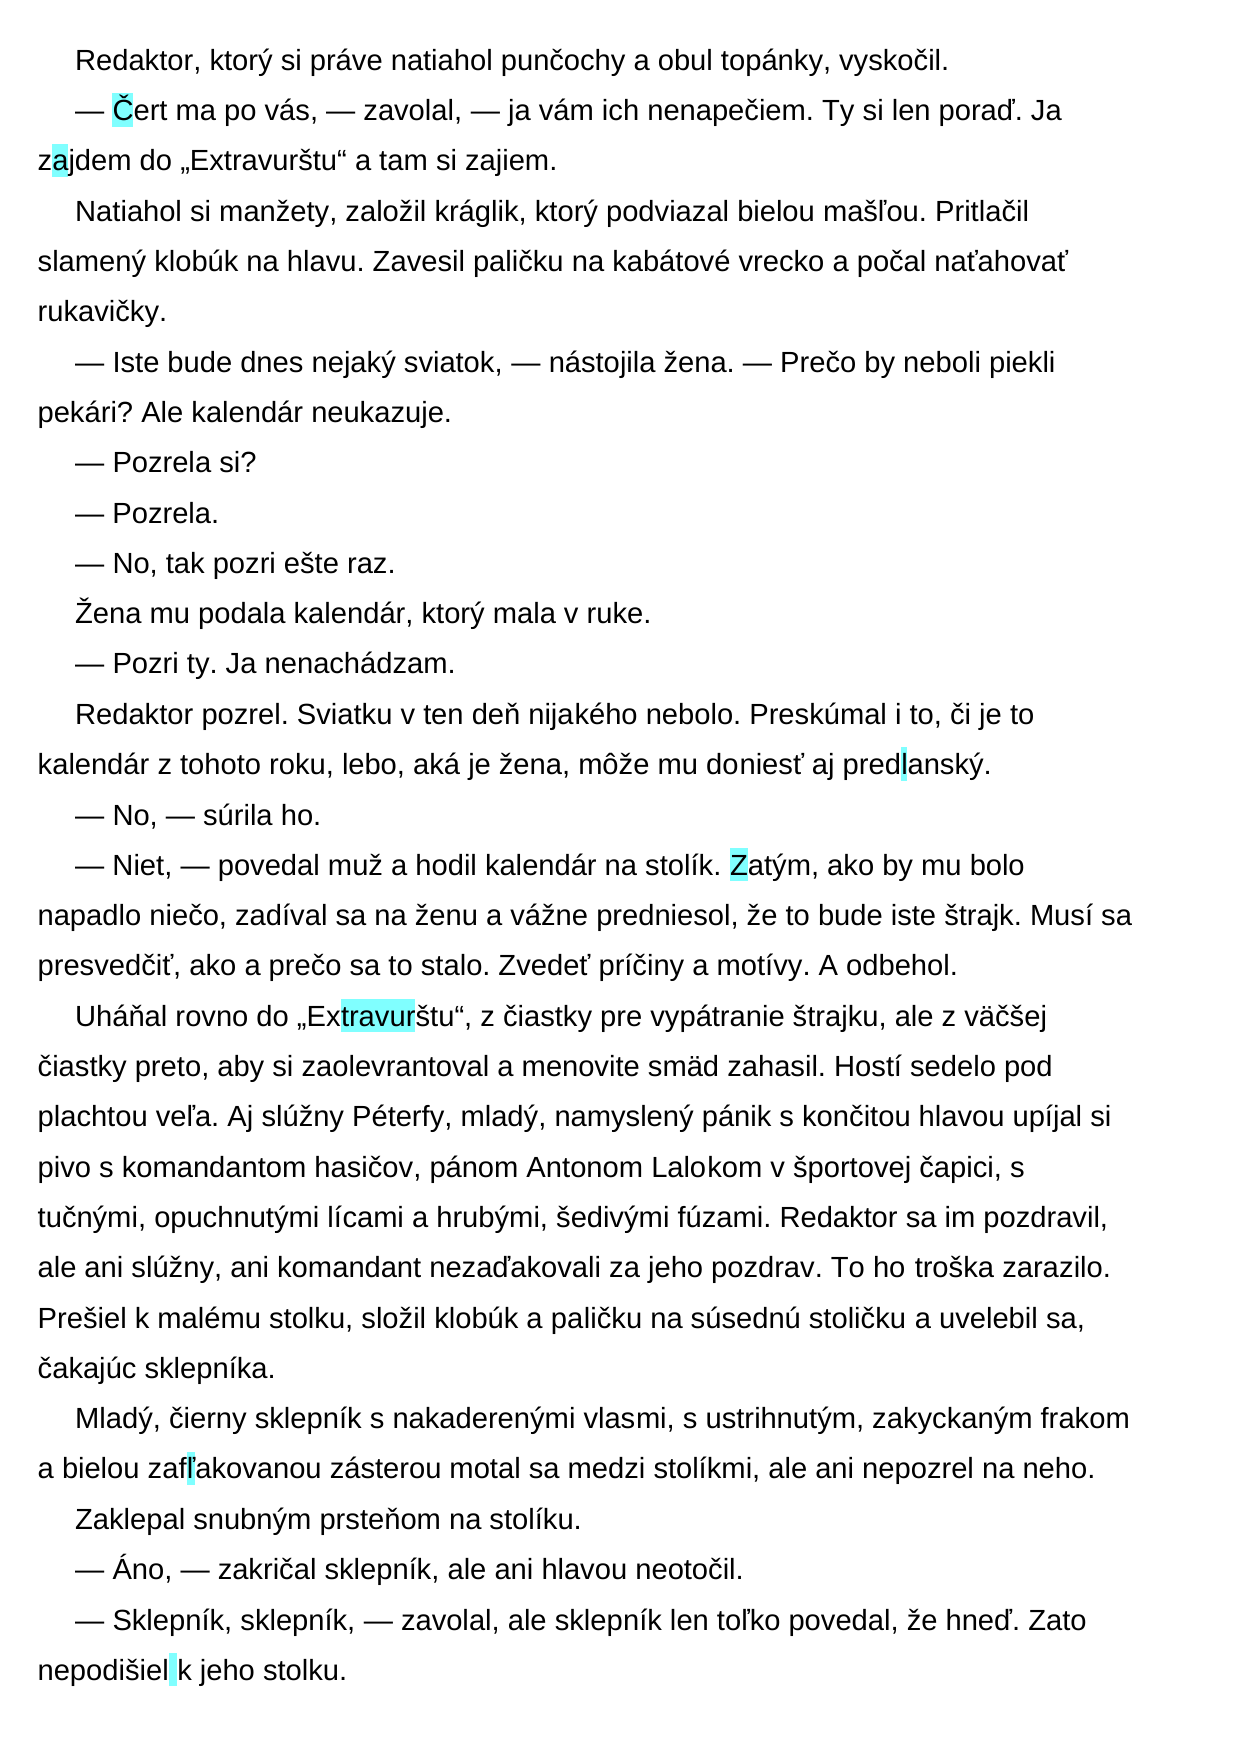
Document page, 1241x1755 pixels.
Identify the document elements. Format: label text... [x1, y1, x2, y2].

text — No, — súrila ho. [37, 797, 1136, 831]
text Žena mu podala kalendár, ktorý mala v ruke. [37, 596, 1136, 630]
text — No, tak pozri ešte raz. [37, 546, 1136, 579]
text — Pozrela. [37, 496, 1136, 529]
text Natiahol si manžety, založil kráglik, ktorý podviazal bielou mašľou. Pritlačil slamený klobúk na hlavu. Zavesil paličku na kabátové vrecko a počal naťahovať rukavičky. [37, 194, 1136, 328]
text Uháňal rovno do „Extravurštu“, z čiastky pre vypátranie štrajku, ale z väčšej čiastky preto, aby si zaolevrantoval a menovite smäd zahasil. Hostí sedelo pod plachtou veľa. Aj slúžny Péterfy, mladý, namyslený pánik s končitou hlavou upíjal si pivo s komandantom hasičov, pánom Antonom Lalo­kom v športovej čapici, s tučnými, opuchnutými lí­cami a hrubými, šedivými fúzami. Redaktor sa im pozdravil, ale ani slúžny, ani komandant nezaďakovali za jeho pozdrav. To ho troška zara­zilo. Prešiel k malému stolku, složil klobúk a pa­ličku na súsednú stoličku a uvelebil sa, čakajúc sklepníka. [37, 999, 1136, 1384]
text — Áno, — zakričal sklepník, ale ani hlavou neotočil. [37, 1552, 1136, 1586]
text Zaklepal snubným prsteňom na stolíku. [37, 1502, 1136, 1535]
text Redaktor pozrel. Sviatku v ten deň nija­kého nebolo. Preskúmal i to, či je to kalendár z tohoto roku, lebo, aká je žena, môže mu do­niesť aj predlanský. [37, 697, 1136, 781]
text — Sklepník, sklepník, — zavolal, ale sklep­ník len toľko povedal, že hneď. Zato nepodišiel k jeho stolku. [37, 1602, 1136, 1686]
text — Čert ma po vás, — zavolal, — ja vám ich nenapečiem. Ty si len poraď. Ja zajdem do „Extravurštu“ a tam si zajiem. [37, 93, 1136, 177]
text — Pozrela si? [37, 445, 1136, 479]
text Mladý, čierny sklepník s nakaderenými vlas­mi, s ustrihnutým, zakyckaným frakom a bielou zafľakovanou zásterou motal sa medzi stolíkmi, ale ani nepozrel na neho. [37, 1401, 1136, 1485]
text — Iste bude dnes nejaký sviatok, — násto­jila žena. — Prečo by neboli piekli pekári? Ale kalendár neukazuje. [37, 345, 1136, 428]
text Redaktor, ktorý si práve natiahol punčochy a obul topánky, vyskočil. [37, 43, 1136, 76]
text — Niet, — povedal muž a hodil kalendár na stolík. Zatým, ako by mu bolo napadlo niečo, zadíval sa na ženu a vážne predniesol, že to bude iste štrajk. Musí sa presvedčiť, ako a prečo sa to stalo. Zvedeť príčiny a motívy. A odbehol. [37, 848, 1136, 982]
text — Pozri ty. Ja nenachádzam. [37, 647, 1136, 680]
